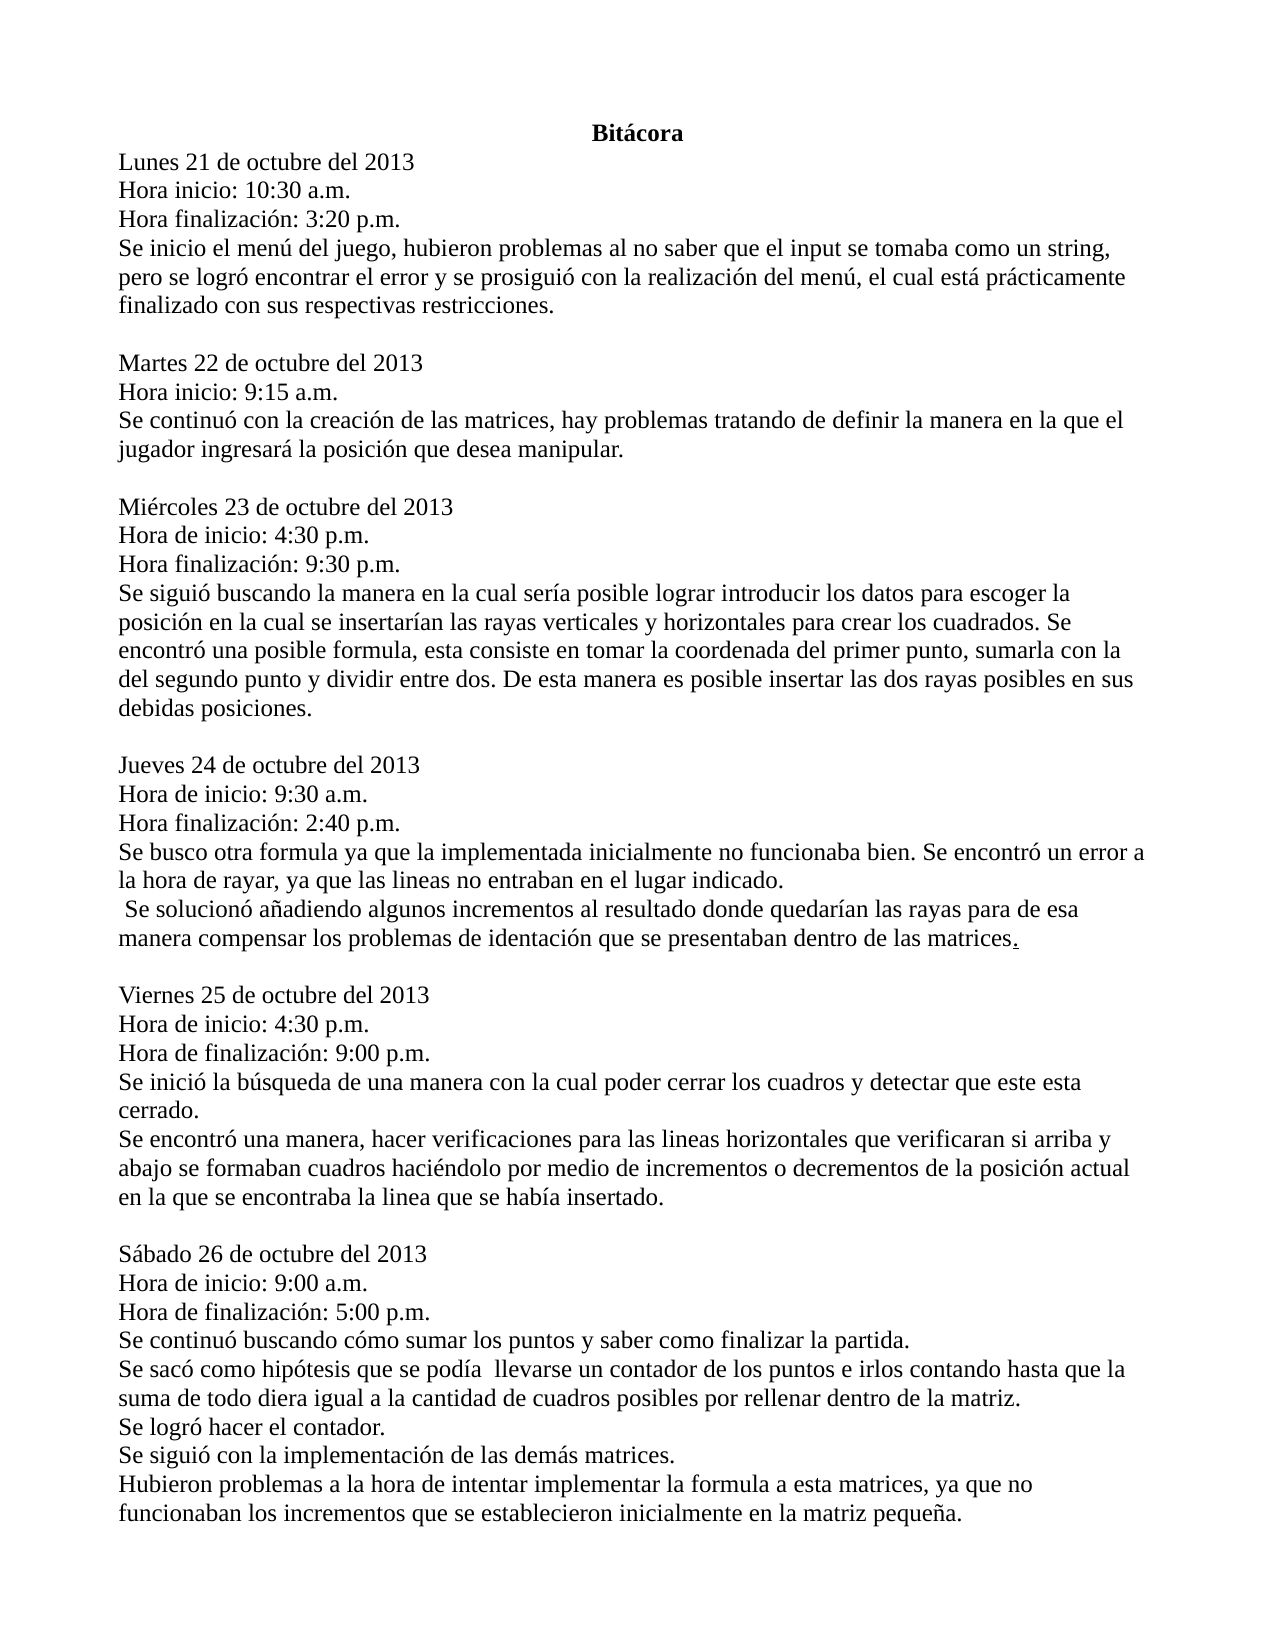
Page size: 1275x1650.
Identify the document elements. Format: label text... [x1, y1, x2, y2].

text Hora de inicio: 4:30 p.m. [118, 521, 1157, 549]
text Hora de finalización: 9:00 p.m. [118, 1038, 1157, 1067]
text Hubieron problemas a la hora de intentar implementar la formula a esta matrices, ya que no funcionaban los incrementos que se establecieron inicialmente en la matriz pequeña. [118, 1469, 1157, 1527]
text Sábado 26 de octubre del 2013 [118, 1239, 1157, 1268]
text Hora inicio: 9:15 a.m. [118, 377, 1157, 406]
text Se siguió con la implementación de las demás matrices. [118, 1441, 1157, 1469]
text Se solucionó añadiendo algunos incrementos al resultado donde quedarían las rayas para de esa manera compensar los problemas de identación que se presentaban dentro de las matrices. [118, 894, 1157, 952]
text Se inició la búsqueda de una manera con la cual poder cerrar los cuadros y detectar que este esta cerrado. [118, 1067, 1157, 1124]
text Se siguió buscando la manera en la cual sería posible lograr introducir los datos para escoger la posición en la cual se insertarían las rayas verticales y horizontales para crear los cuadrados. Se encontró una posible formula, esta consiste en tomar la coordenada del primer punto, sumarla con la del segundo punto y dividir entre dos. De esta manera es posible insertar las dos rayas posibles en sus debidas posiciones. [118, 578, 1157, 722]
text Lunes 21 de octubre del 2013 [118, 147, 1157, 176]
text Hora de inicio: 4:30 p.m. [118, 1009, 1157, 1038]
text Martes 22 de octubre del 2013 [118, 348, 1157, 377]
text Hora de inicio: 9:30 a.m. [118, 779, 1157, 808]
text Hora finalización: 2:40 p.m. [118, 808, 1157, 837]
text Se encontró una manera, hacer verificaciones para las lineas horizontales que verificaran si arriba y abajo se formaban cuadros haciéndolo por medio de incrementos o decrementos de la posición actual en la que se encontraba la linea que se había insertado. [118, 1124, 1157, 1211]
text Hora inicio: 10:30 a.m. [118, 176, 1157, 204]
text Hora de finalización: 5:00 p.m. [118, 1297, 1157, 1326]
text Se sacó como hipótesis que se podía llevarse un contador de los puntos e irlos contando hasta que la suma de todo diera igual a la cantidad de cuadros posibles por rellenar dentro de la matriz. [118, 1354, 1157, 1412]
text Se busco otra formula ya que la implementada inicialmente no funcionaba bien. Se encontró un error a la hora de rayar, ya que las lineas no entraban en el lugar indicado. [118, 837, 1157, 894]
text Miércoles 23 de octubre del 2013 [118, 492, 1157, 521]
text Se continuó buscando cómo sumar los puntos y saber como finalizar la partida. [118, 1326, 1157, 1354]
text Se inicio el menú del juego, hubieron problemas al no saber que el input se tomaba como un string, pero se logró encontrar el error y se prosiguió con la realización del menú, el cual está prácticamente finalizado con sus respectivas restricciones. [118, 233, 1157, 319]
text Hora finalización: 9:30 p.m. [118, 549, 1157, 578]
text Se continuó con la creación de las matrices, hay problemas tratando de definir la manera en la que el jugador ingresará la posición que desea manipular. [118, 406, 1157, 463]
text Viernes 25 de octubre del 2013 [118, 981, 1157, 1009]
text Jueves 24 de octubre del 2013 [118, 751, 1157, 779]
text Hora finalización: 3:20 p.m. [118, 204, 1157, 233]
text Hora de inicio: 9:00 a.m. [118, 1268, 1157, 1297]
text Se logró hacer el contador. [118, 1412, 1157, 1441]
text Bitácora [118, 118, 1157, 147]
